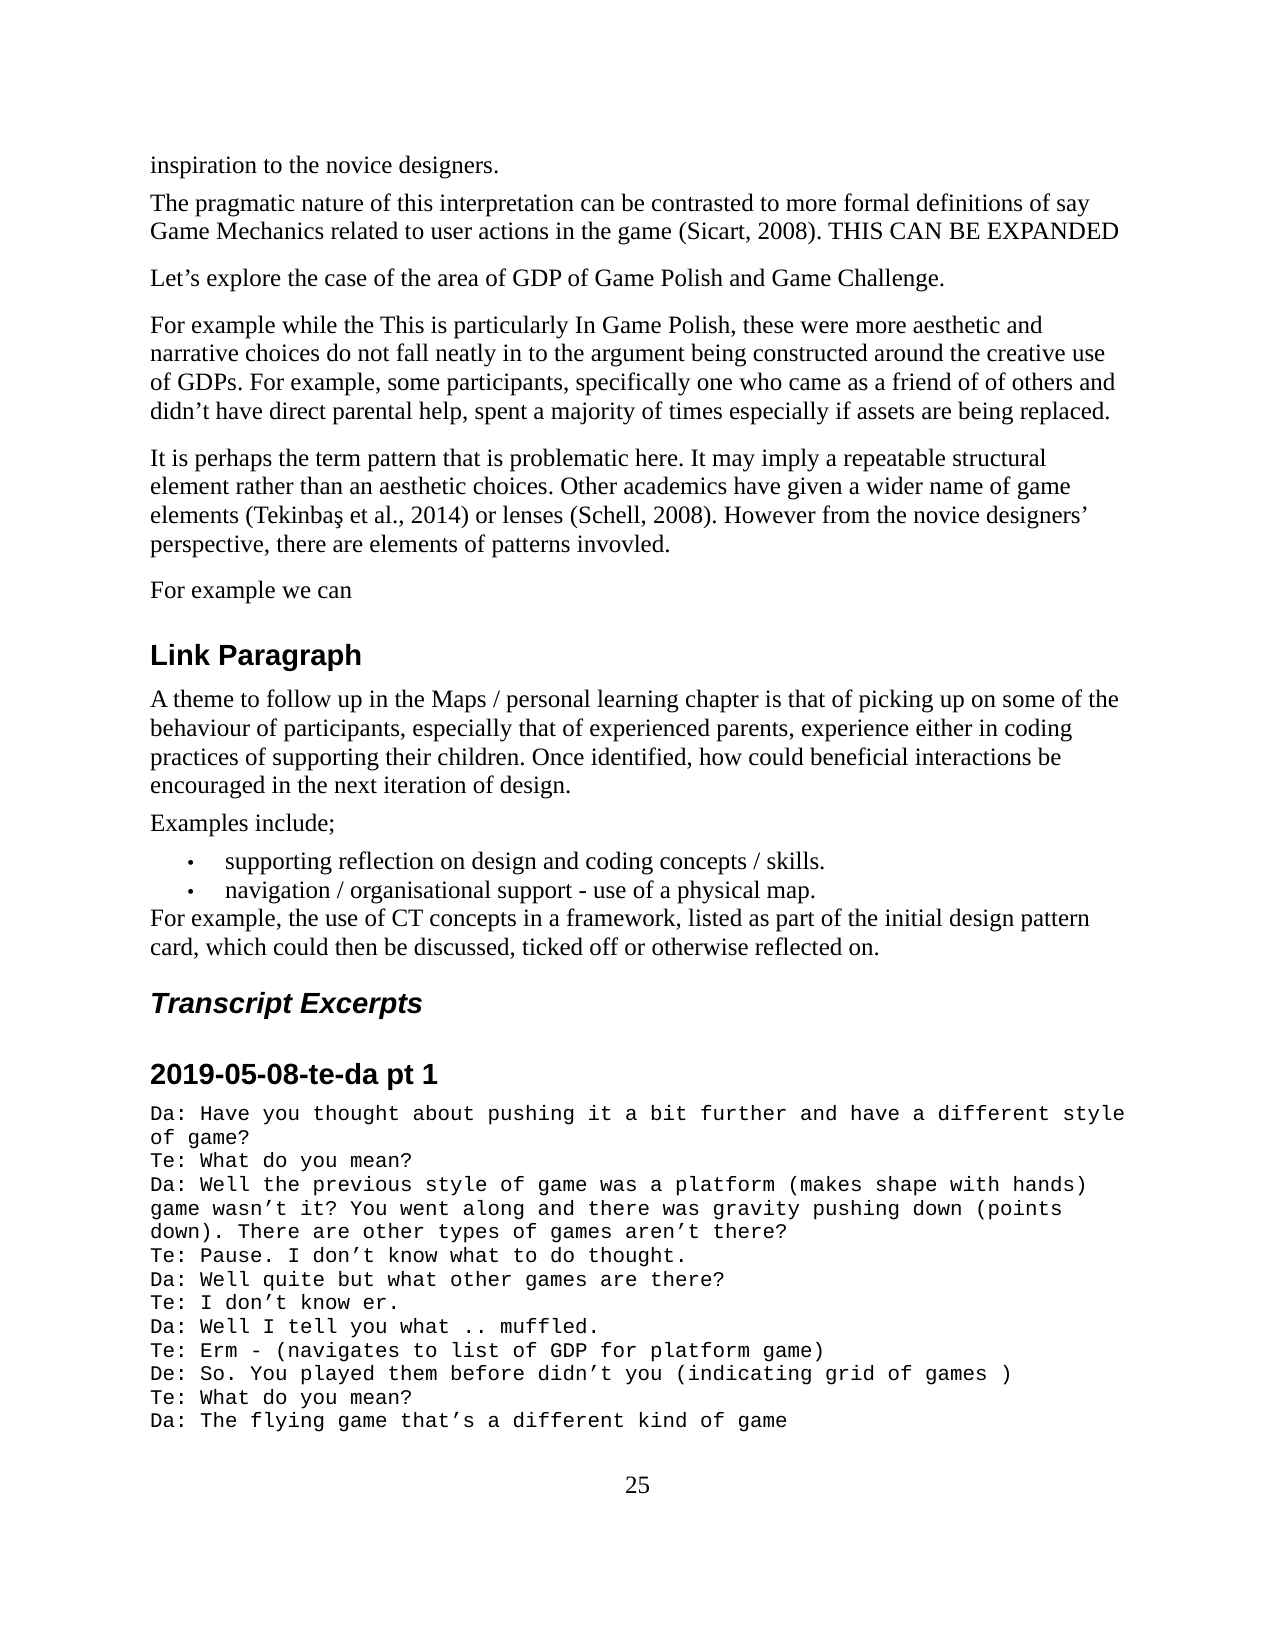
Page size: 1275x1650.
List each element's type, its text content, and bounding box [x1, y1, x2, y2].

text Let’s explore the case of the area of GDP of Game Polish and Game Challenge. [150, 263, 1125, 292]
text A theme to follow up in the Maps / personal learning chapter is that of picking up on some of the behaviour of participants, especially that of experienced parents, experience either in coding practices of supporting their children. Once identified, how could beneficial interactions be encouraged in the next iteration of design. [150, 684, 1125, 799]
text For example, the use of CT concepts in a framework, listed as part of the initial design pattern card, which could then be discussed, ticked off or otherwise reflected on. [150, 903, 1125, 961]
text Te: What do you mean? [150, 1150, 1125, 1174]
text De: So. You played them before didn’t you (indicating grid of games ) [150, 1363, 1125, 1387]
text Da: Well the previous style of game was a platform (makes shape with hands) game wasn’t it? You went along and there was gravity pushing down (points down). There are other types of games aren’t there? [150, 1174, 1125, 1245]
text For example we can [150, 576, 1125, 604]
list navigation / organisational support - use of a physical map. [187, 875, 1125, 903]
list supporting reflection on design and coding concepts / skills. [187, 846, 1125, 875]
text It is perhaps the term pattern that is problematic here. It may imply a repeatable structural element rather than an aesthetic choices. Other academics have given a wider name of game elements (Tekinbaş et al., 2014) or lenses (Schell, 2008). However from the novice designers’ perspective, there are elements of patterns invovled. [150, 443, 1125, 558]
text The pragmatic nature of this interpretation can be contrasted to more formal definitions of say Game Mechanics related to user actions in the game (Sicart, 2008). THIS CAN BE EXPANDED [150, 188, 1125, 245]
text Da: Have you thought about pushing it a bit further and have a different style of game? [150, 1103, 1125, 1150]
subtitle Link Paragraph [150, 638, 1125, 672]
text Da: Well I tell you what .. muffled. [150, 1316, 1125, 1339]
text For example while the This is particularly In Game Polish, these were more aesthetic and narrative choices do not fall neatly in to the argument being constructed around the creative use of GDPs. For example, some participants, specifically one who came as a friend of of others and didn’t have direct parental help, spent a majority of times especially if assets are being replaced. [150, 310, 1125, 425]
text Te: I don’t know er. [150, 1292, 1125, 1316]
text Te: Erm - (navigates to list of GDP for platform game) [150, 1339, 1125, 1363]
text inspiration to the novice designers. [150, 150, 1125, 179]
text Examples include; [150, 808, 1125, 837]
text Te: What do you mean? [150, 1387, 1125, 1411]
subtitle 2019-05-08-te-da pt 1 [150, 1057, 1125, 1091]
text Da: Well quite but what other games are there? [150, 1269, 1125, 1292]
text Da: The flying game that’s a different kind of game [150, 1411, 1125, 1434]
text Te: Pause. I don’t know what to do thought. [150, 1245, 1125, 1269]
subtitle Transcript Excerpts [150, 986, 1125, 1019]
